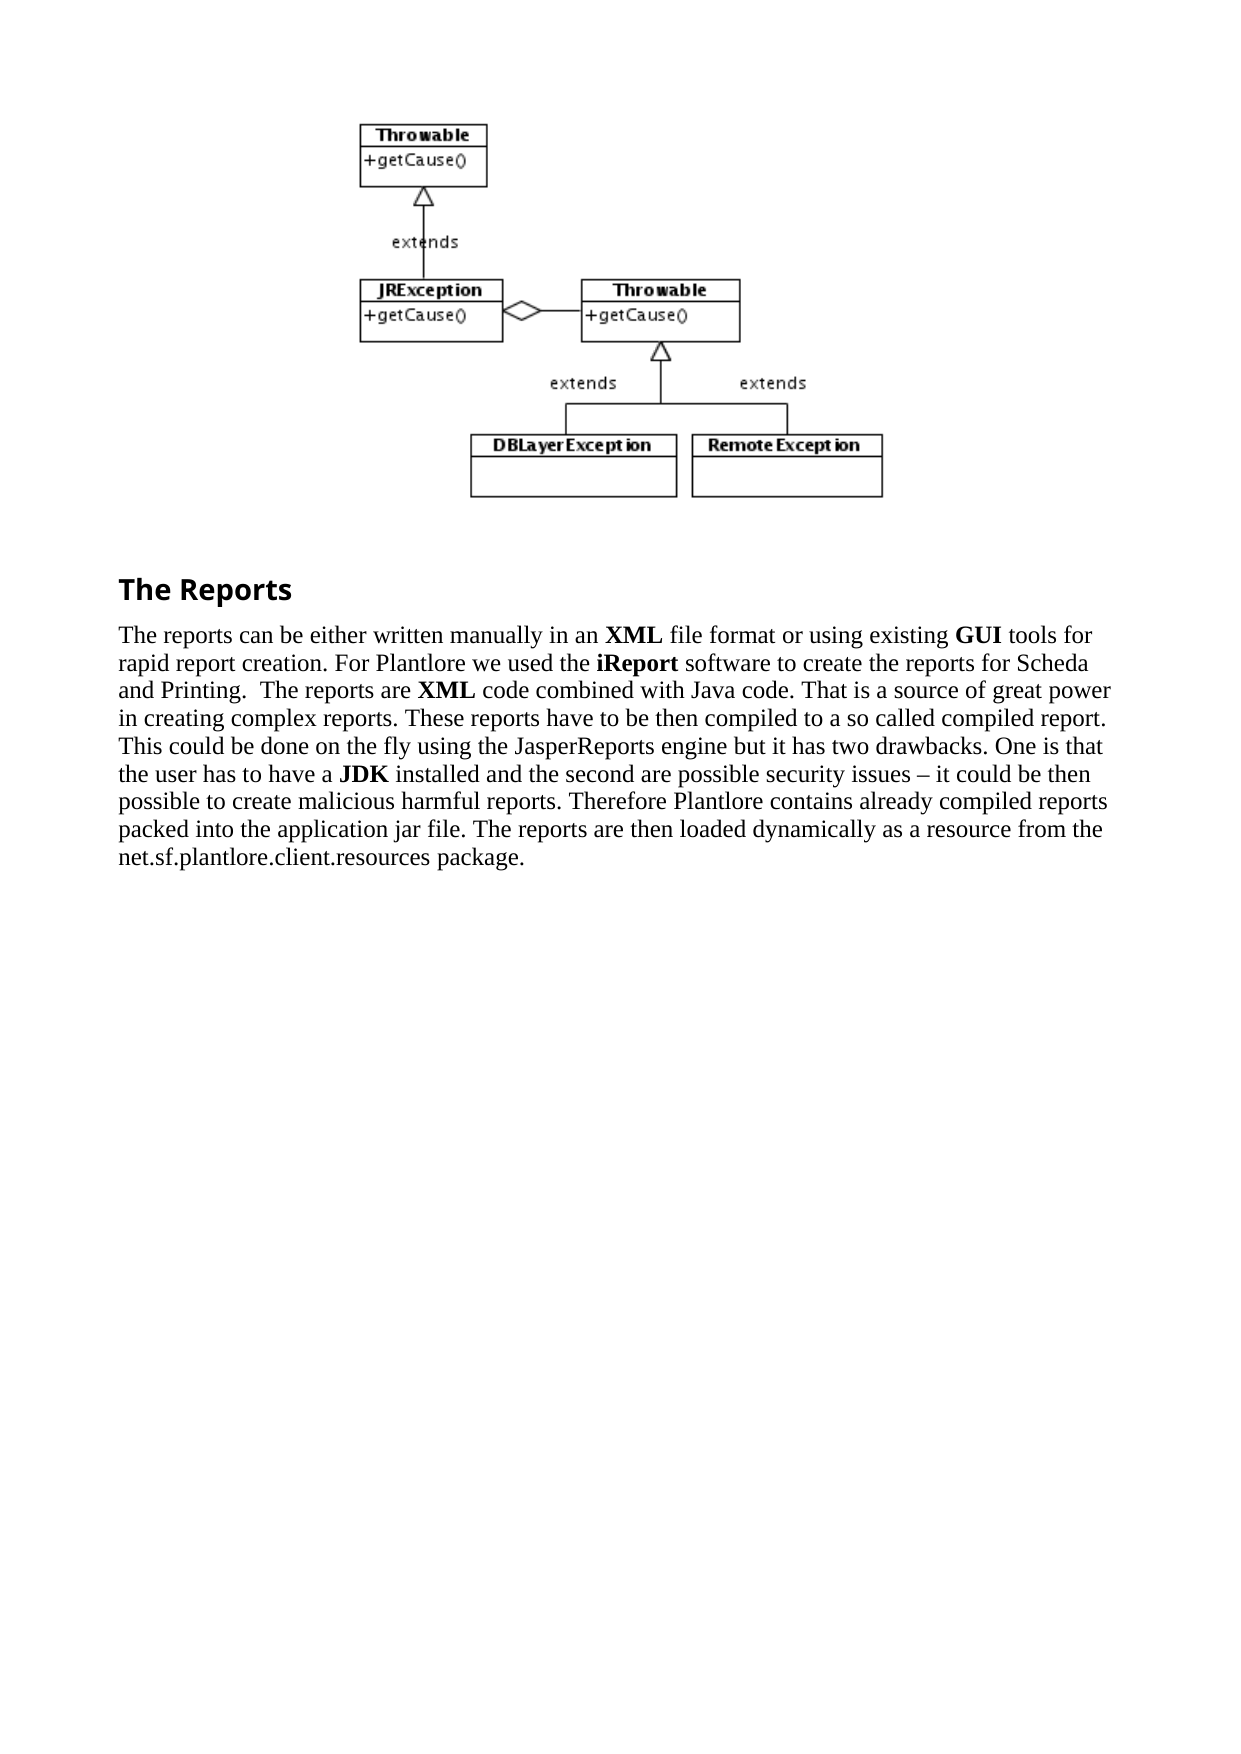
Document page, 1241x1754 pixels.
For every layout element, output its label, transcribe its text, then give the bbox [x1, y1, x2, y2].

picture [352, 118, 888, 504]
text The reports can be either written manually in an XML file format or using existing GUI tools for rapid report creation. For Plantlore we used the iReport software to create the reports for Scheda and Printing. The reports are XML code combined with Java code. That is a source of great power in creating complex reports. These reports have to be then compiled to a so called compiled report. This could be done on the fly using the JasperReports engine but it has two drawbacks. One is that the user has to have a JDK installed and the second are possible security issues – it could be then possible to create malicious harmful reports. Therefore Plantlore contains already compiled reports packed into the application jar file. The reports are then loaded dynamically as a resource from the net.sf.plantlore.client.resources package. [118, 621, 1122, 871]
subtitle The Reports [118, 569, 1122, 609]
